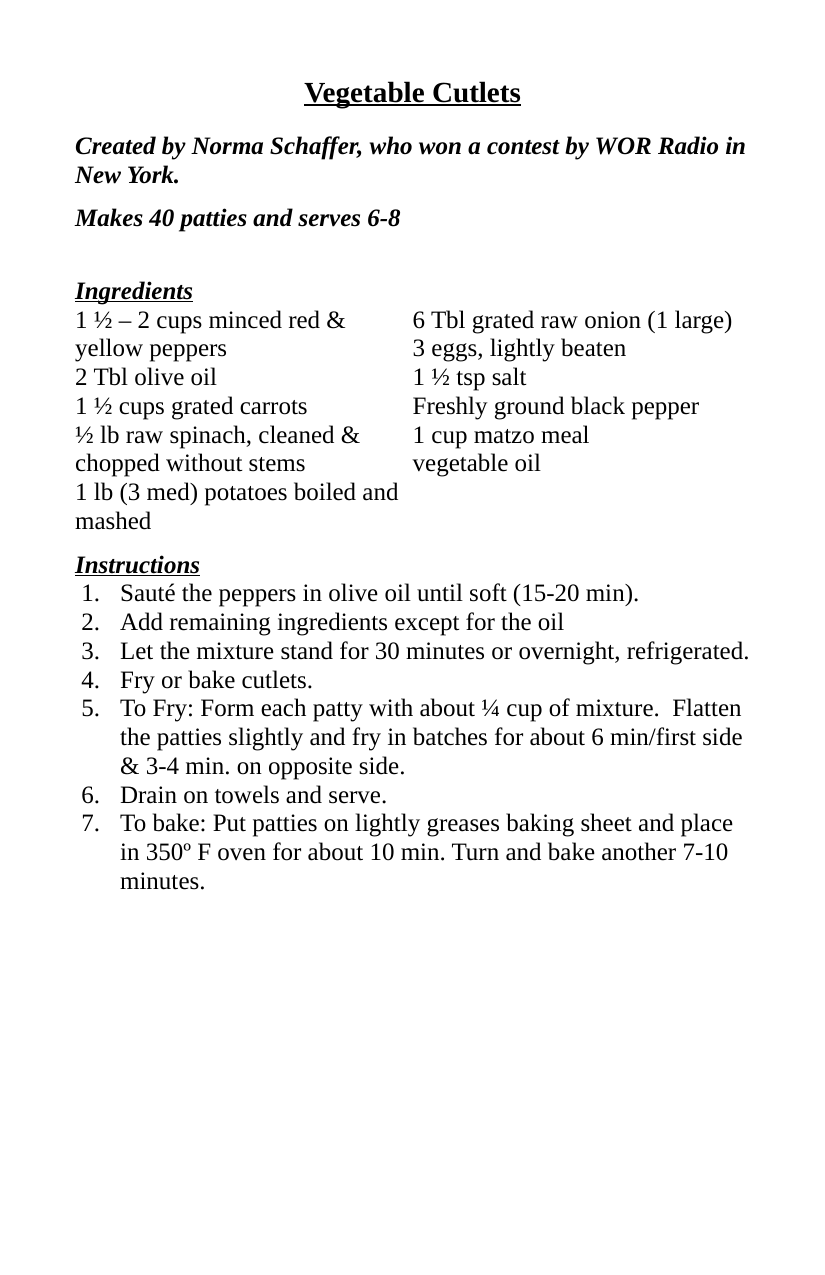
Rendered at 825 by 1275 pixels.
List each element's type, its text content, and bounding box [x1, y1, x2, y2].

subtitle Instructions [75, 550, 750, 578]
subtitle Created by Norma Schaffer, who won a contest by WOR Radio in New York. [75, 131, 750, 188]
text 3 eggs, lightly beaten [412, 333, 750, 362]
list Sauté the peppers in olive oil until soft (15-20 min). [75, 578, 750, 607]
text 1 ½ – 2 cups minced red & yellow peppers [75, 305, 412, 362]
text vegetable oil [412, 448, 750, 477]
text 1 cup matzo meal [412, 420, 750, 448]
list Add remaining ingredients except for the oil [75, 607, 750, 636]
subtitle Ingredients [75, 276, 750, 305]
list Fry or bake cutlets. [75, 665, 750, 693]
subtitle Makes 40 patties and serves 6-8 [75, 203, 750, 232]
list To Fry: Form each patty with about ¼ cup of mixture. Flatten the patties slightly and fry in batches for about 6 min/first side & 3-4 min. on opposite side. [75, 693, 750, 780]
text 1 ½ cups grated carrots [75, 391, 412, 420]
text 1 lb (3 med) potatoes boiled and mashed [75, 477, 412, 535]
list Drain on towels and serve. [75, 780, 750, 808]
text 2 Tbl olive oil [75, 362, 412, 391]
list Let the mixture stand for 30 minutes or overnight, refrigerated. [75, 636, 750, 665]
text ½ lb raw spinach, cleaned & chopped without stems [75, 420, 412, 477]
subtitle Vegetable Cutlets [75, 75, 750, 108]
list To bake: Put patties on lightly greases baking sheet and place in 350º F oven for about 10 min. Turn and bake another 7-10 minutes. [75, 808, 750, 895]
text Freshly ground black pepper [412, 391, 750, 420]
text 6 Tbl grated raw onion (1 large) [412, 305, 750, 333]
text 1 ½ tsp salt [412, 362, 750, 391]
